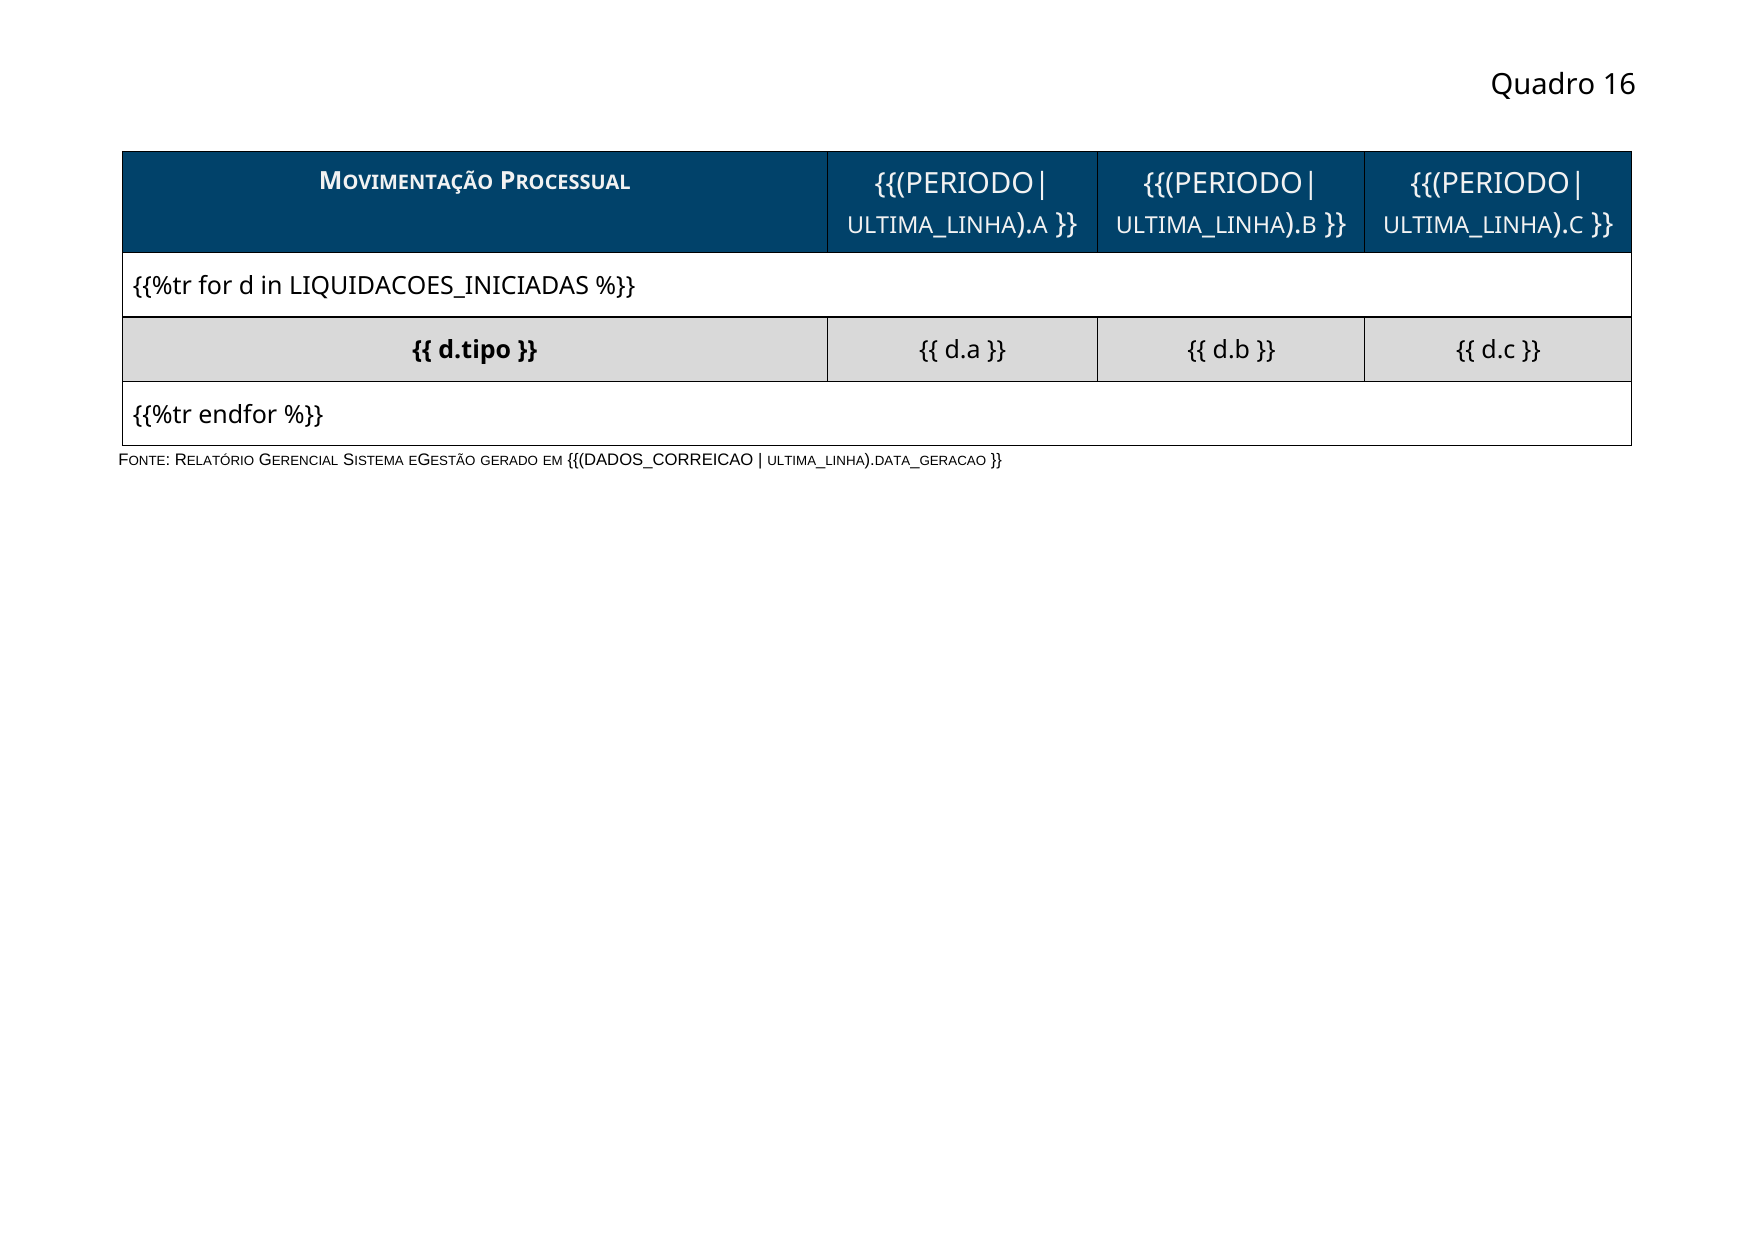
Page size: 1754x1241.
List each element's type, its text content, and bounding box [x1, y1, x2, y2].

table_cell {{ d.tipo }} [123, 318, 827, 381]
table_cell {{ d.b }} [1098, 318, 1364, 381]
text Fonte: Relatório Gerencial Sistema eGestão gerado em {{(DADOS_CORREICAO | ultima_linha).data_geracao }} [118, 450, 1636, 469]
table_header {{(PERIODO|ultima_linha).b }} [1098, 152, 1364, 252]
table_cell {{%tr for d in LIQUIDACOES_INICIADAS %}} [123, 253, 1631, 316]
table_cell {{ d.c }} [1365, 318, 1631, 381]
table_header {{(PERIODO|ultima_linha).a }} [828, 152, 1097, 252]
table_header {{(PERIODO|ultima_linha).c }} [1365, 152, 1631, 252]
table_cell {{%tr endfor %}} [123, 382, 1631, 445]
table_header Movimentação Processual [123, 152, 827, 252]
text Quadro 16 [118, 63, 1636, 103]
table_cell {{ d.a }} [828, 318, 1097, 381]
